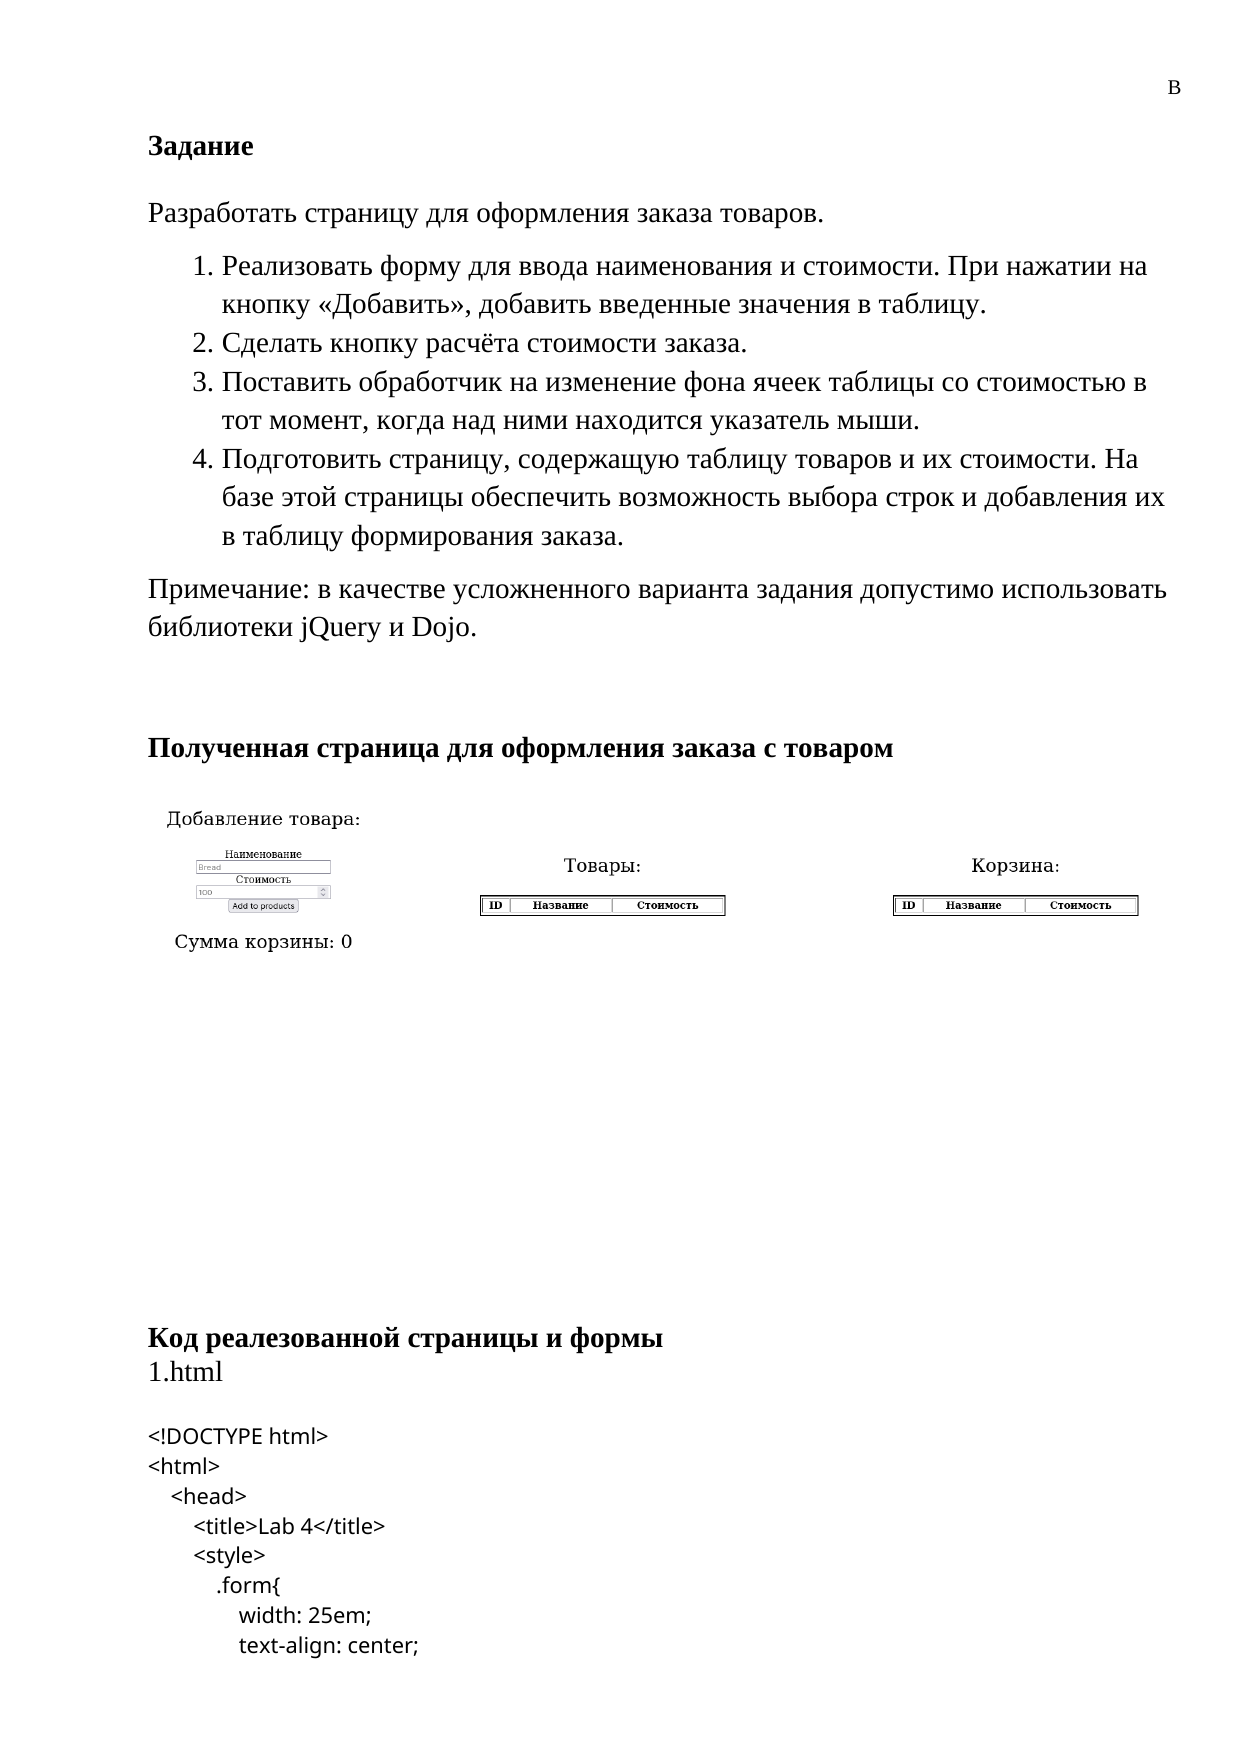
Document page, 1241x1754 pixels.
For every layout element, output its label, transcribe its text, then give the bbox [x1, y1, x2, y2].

text width: 25em; [148, 1600, 1181, 1630]
text Разработать страницу для оформления заказа товаров. [148, 195, 1181, 228]
text <style> [148, 1540, 1181, 1570]
picture [147, 796, 1182, 1287]
text text-align: center; [148, 1630, 1181, 1659]
text .form{ [148, 1570, 1181, 1600]
text <head> [148, 1481, 1181, 1511]
text <!DOCTYPE html> [148, 1421, 1181, 1451]
text Полученная страница для оформления заказа с товаром [148, 730, 1181, 763]
text Код реалезованной страницы и формы [148, 1321, 1181, 1354]
list Поставить обработчик на изменение фона ячеек таблицы со стоимостью в тот момент, когда над ними находится указатель мыши. [192, 364, 1181, 436]
text Задание [148, 128, 1181, 161]
text <html> [148, 1451, 1181, 1481]
list Реализовать форму для ввода наименования и стоимости. При нажатии на кнопку «Добавить», добавить введенные значения в таблицу. [192, 248, 1181, 320]
text 1.html [148, 1354, 1181, 1388]
list Сделать кнопку расчёта стоимости заказа. [192, 325, 1181, 359]
text Примечание: в качестве усложненного варианта задания допустимо использовать библиотеки jQuery и Dojo. [148, 571, 1181, 643]
list Подготовить страницу, содержащую таблицу товаров и их стоимости. На базе этой страницы обеспечить возможность выбора строк и добавления их в таблицу формирования заказа. [192, 441, 1181, 551]
text <title>Lab 4</title> [148, 1511, 1181, 1540]
